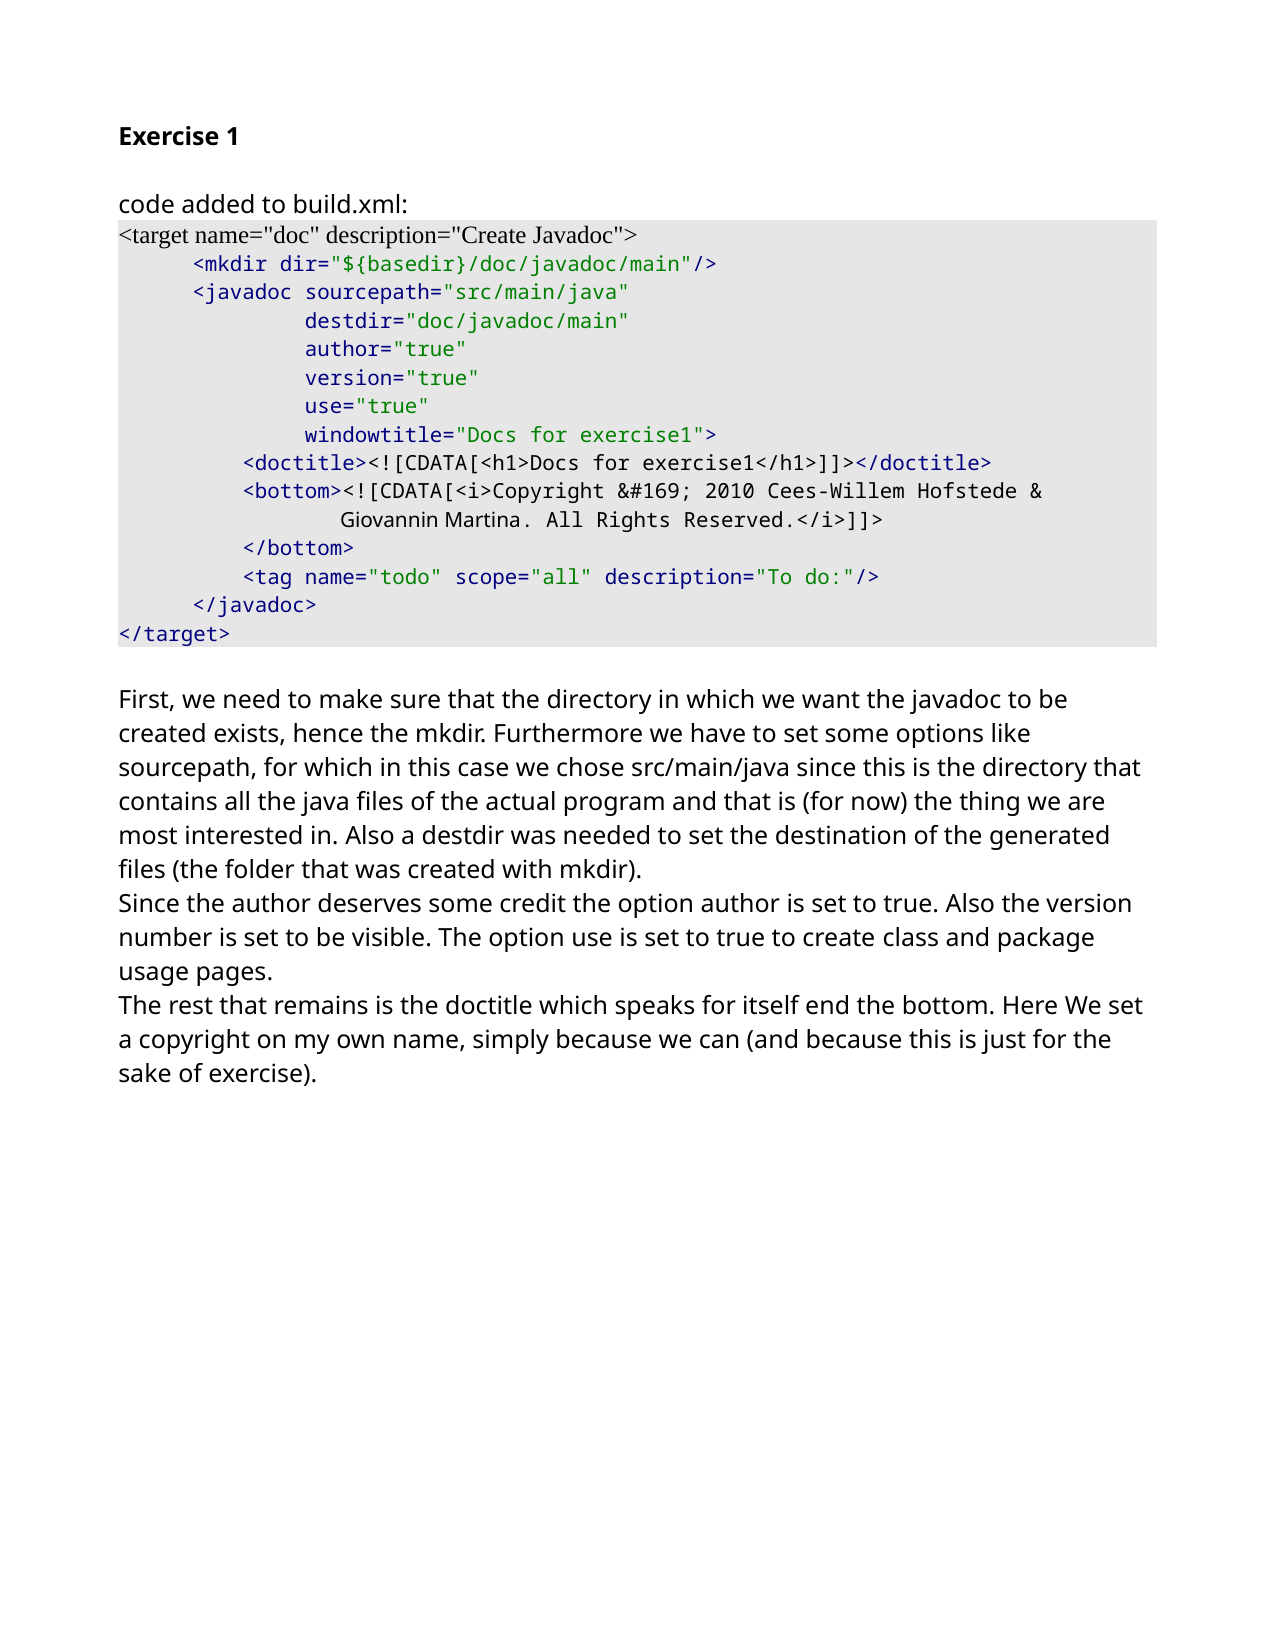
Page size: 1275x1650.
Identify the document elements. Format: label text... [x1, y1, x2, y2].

text First, we need to make sure that the directory in which we want the javadoc to be created exists, hence the mkdir. Furthermore we have to set some options like sourcepath, for which in this case we chose src/main/java since this is the directory that contains all the java files of the actual program and that is (for now) the thing we are most interested in. Also a destdir was needed to set the destination of the generated files (the folder that was created with mkdir). [118, 681, 1157, 886]
text <target name="doc" description="Create Javadoc"> [118, 220, 1157, 249]
text </bottom> [118, 533, 1157, 562]
text use="true" [118, 391, 1157, 420]
text The rest that remains is the doctitle which speaks for itself end the bottom. Here We set a copyright on my own name, simply because we can (and because this is just for the sake of exercise). [118, 988, 1157, 1090]
text Since the author deserves some credit the option author is set to true. Also the version number is set to be visible. The option use is set to true to create class and package usage pages. [118, 886, 1157, 988]
text <javadoc sourcepath="src/main/java" [118, 277, 1157, 306]
text <bottom><![CDATA[<i>Copyright &#169; 2010 Cees-Willem Hofstede & Giovannin Martina. All Rights Reserved.</i>]]> [118, 477, 1157, 533]
text </javadoc> [118, 590, 1157, 619]
text Exercise 1 [118, 118, 1157, 152]
text <mkdir dir="${basedir}/doc/javadoc/main"/> [118, 249, 1157, 277]
text <tag name="todo" scope="all" description="To do:"/> [118, 562, 1157, 590]
text author="true" [118, 334, 1157, 363]
text code added to build.xml: [118, 186, 1157, 220]
text <doctitle><![CDATA[<h1>Docs for exercise1</h1>]]></doctitle> [118, 448, 1157, 477]
text version="true" [118, 363, 1157, 391]
text </target> [118, 619, 1157, 647]
text destdir="doc/javadoc/main" [118, 306, 1157, 334]
text windowtitle="Docs for exercise1"> [118, 420, 1157, 448]
